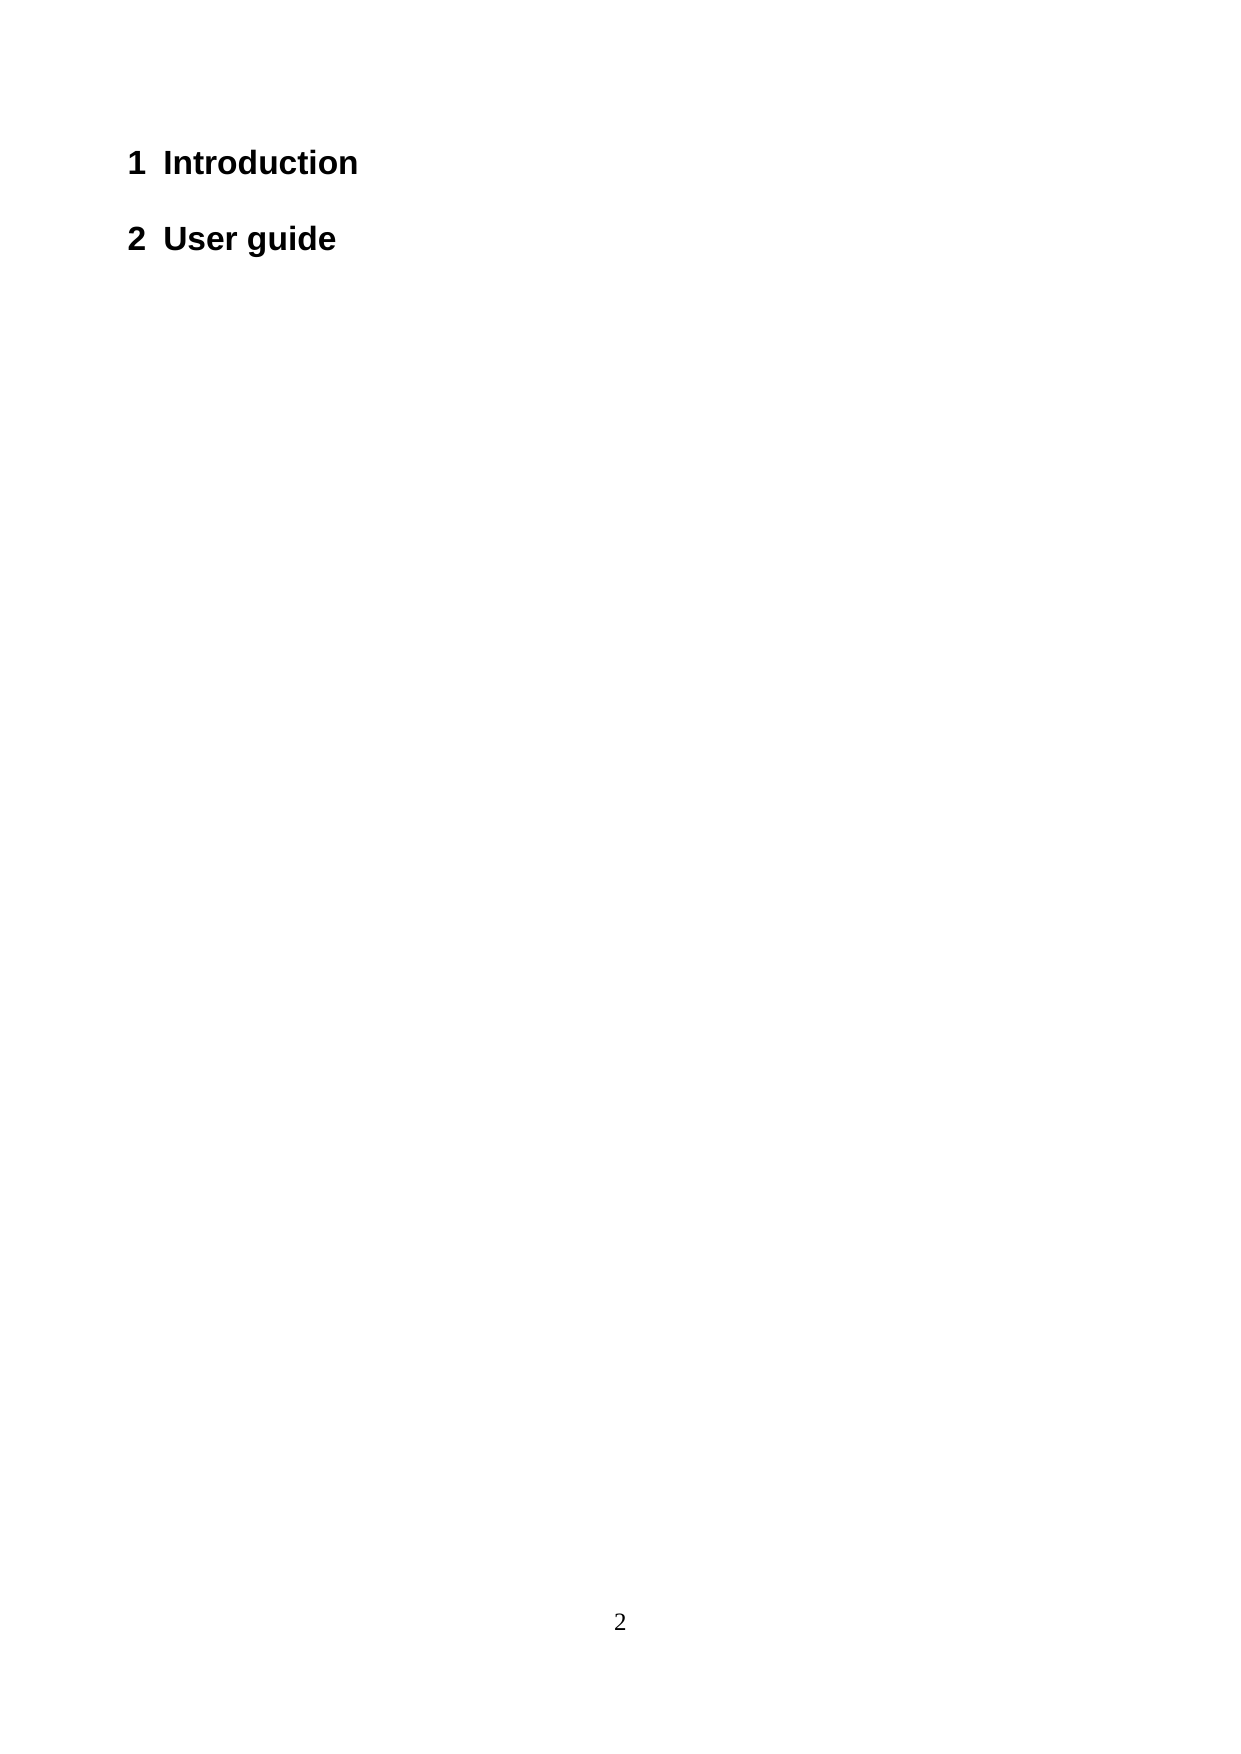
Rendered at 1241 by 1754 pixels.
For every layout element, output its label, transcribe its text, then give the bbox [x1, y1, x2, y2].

subtitle Introduction [118, 143, 1122, 182]
subtitle User guide [118, 219, 1122, 258]
